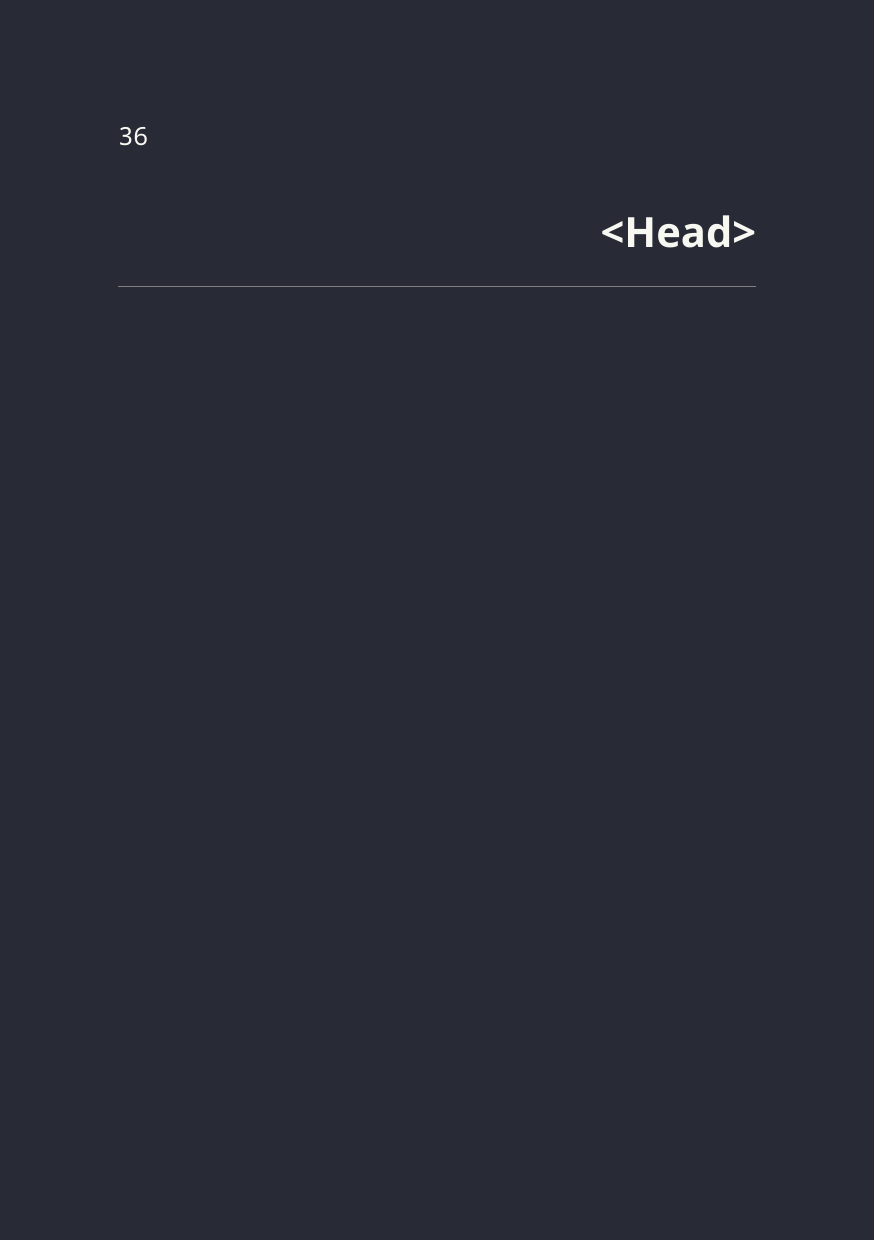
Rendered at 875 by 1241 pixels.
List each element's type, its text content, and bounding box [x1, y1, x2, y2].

subtitle <Head> [118, 202, 756, 259]
